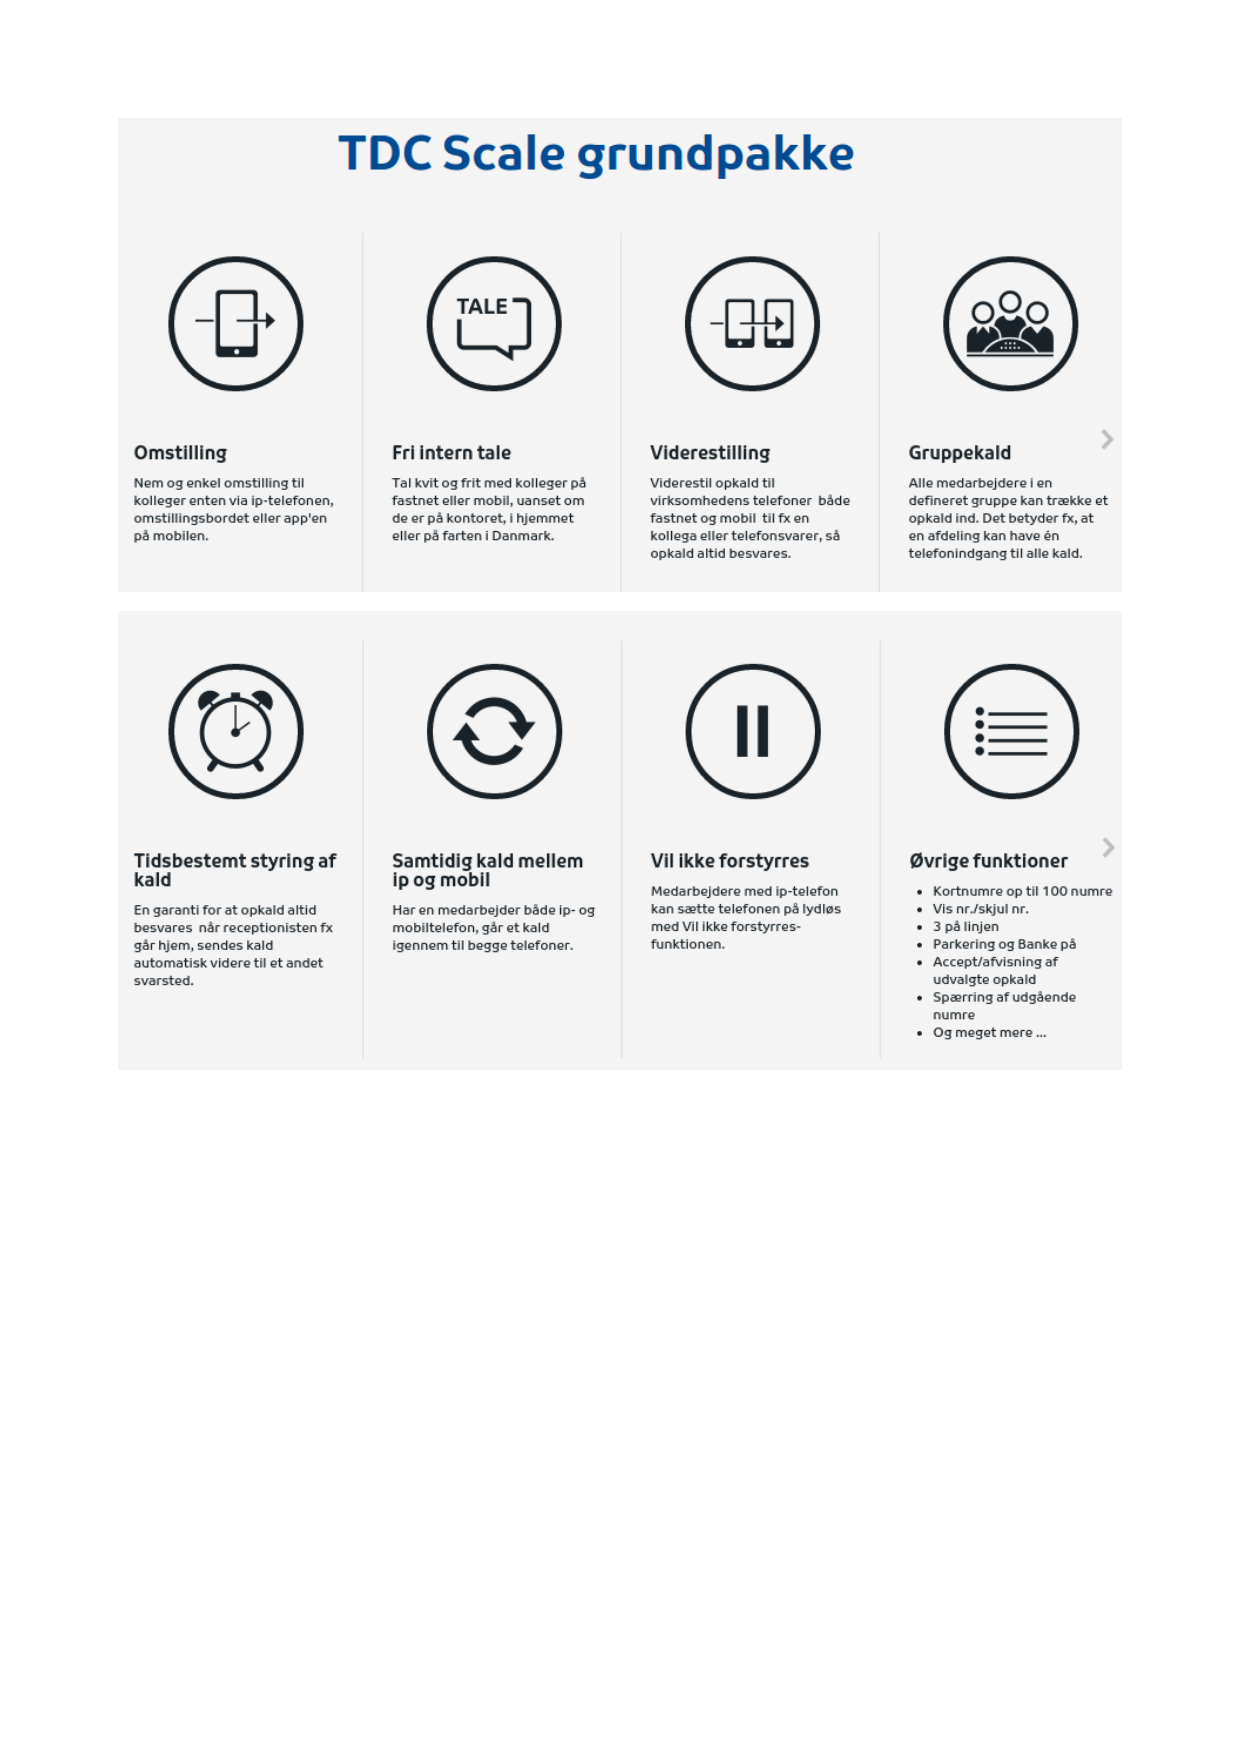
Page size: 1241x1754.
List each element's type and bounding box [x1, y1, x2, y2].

picture [118, 118, 1123, 592]
picture [118, 611, 1123, 1070]
